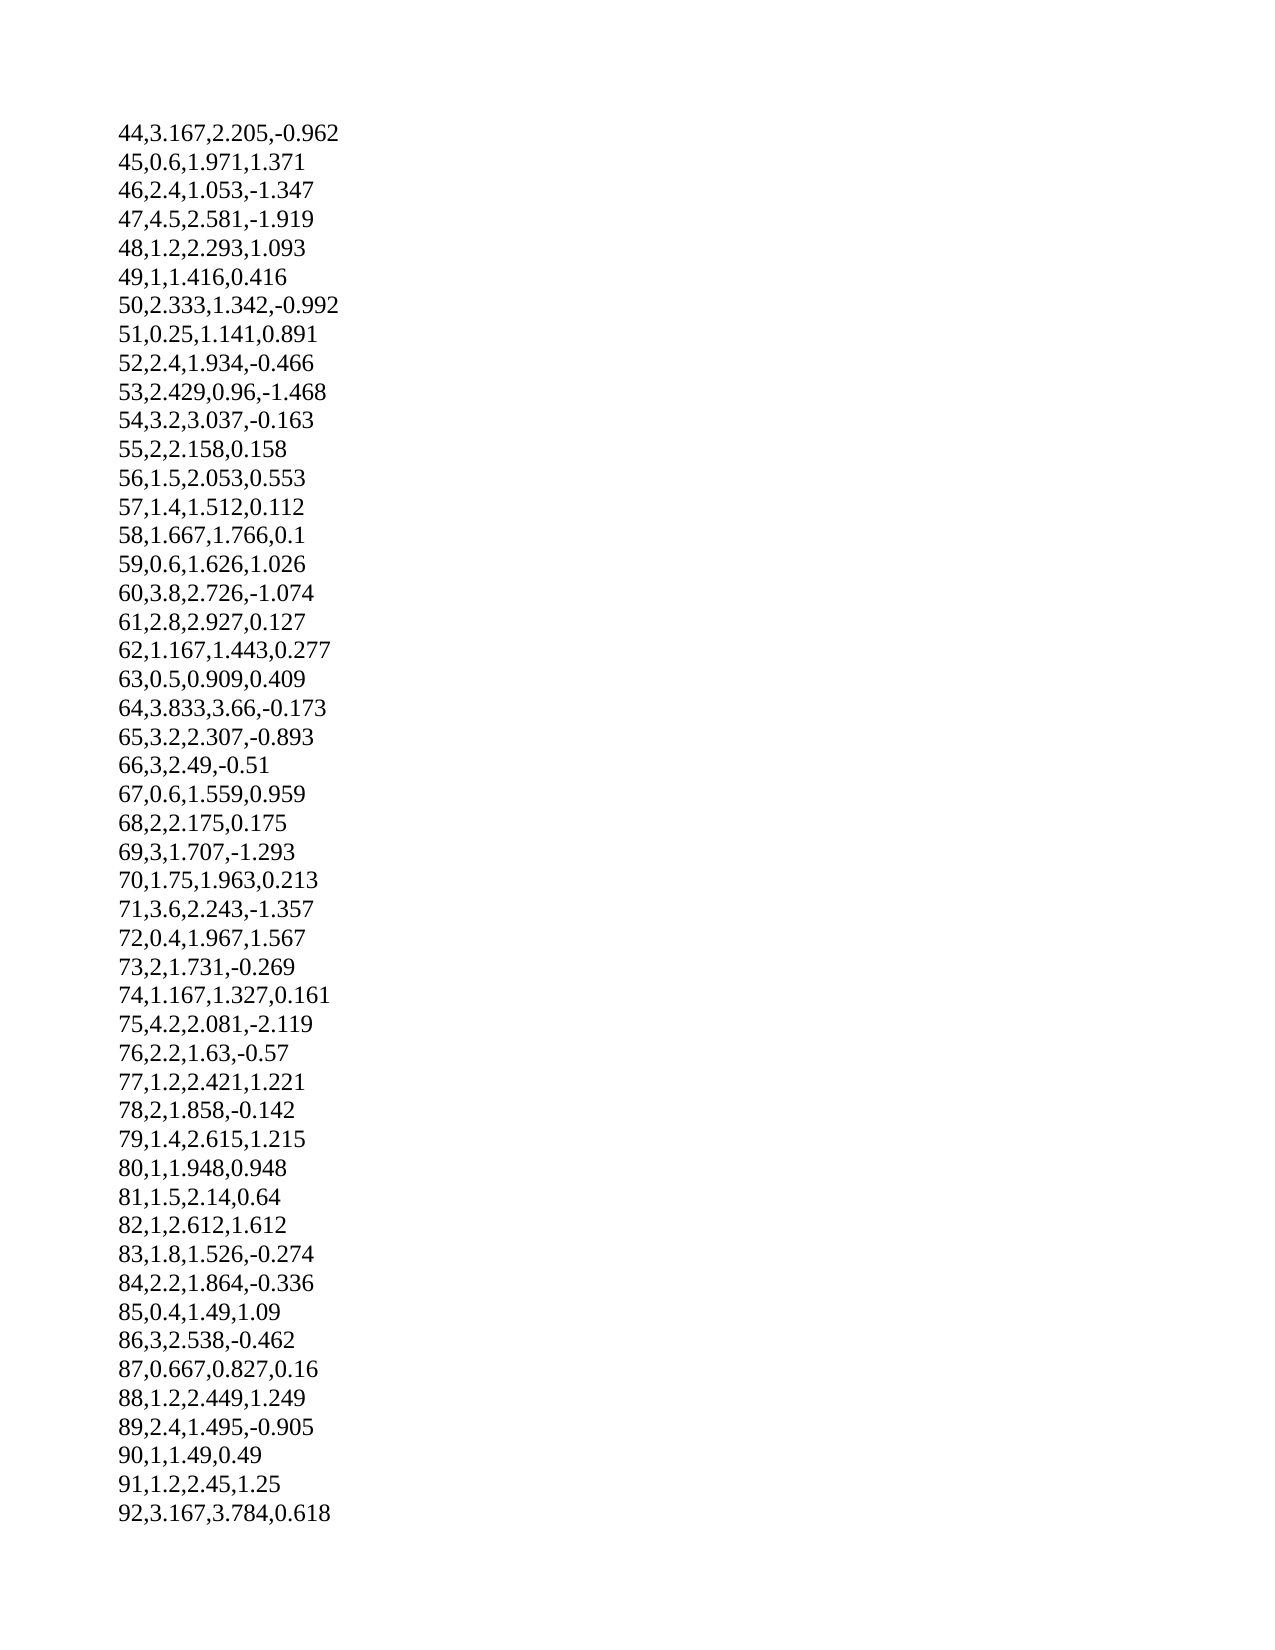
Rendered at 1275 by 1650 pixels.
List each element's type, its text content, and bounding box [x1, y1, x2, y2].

text 56,1.5,2.053,0.553 [118, 463, 1157, 492]
text 76,2.2,1.63,-0.57 [118, 1038, 1157, 1067]
text 87,0.667,0.827,0.16 [118, 1354, 1157, 1383]
text 48,1.2,2.293,1.093 [118, 233, 1157, 262]
text 64,3.833,3.66,-0.173 [118, 693, 1157, 722]
text 58,1.667,1.766,0.1 [118, 521, 1157, 549]
text 53,2.429,0.96,-1.468 [118, 377, 1157, 406]
text 71,3.6,2.243,-1.357 [118, 894, 1157, 923]
text 65,3.2,2.307,-0.893 [118, 722, 1157, 751]
text 72,0.4,1.967,1.567 [118, 923, 1157, 952]
text 84,2.2,1.864,-0.336 [118, 1268, 1157, 1297]
text 80,1,1.948,0.948 [118, 1153, 1157, 1182]
text 54,3.2,3.037,-0.163 [118, 406, 1157, 434]
text 85,0.4,1.49,1.09 [118, 1297, 1157, 1326]
text 55,2,2.158,0.158 [118, 434, 1157, 463]
text 67,0.6,1.559,0.959 [118, 779, 1157, 808]
text 88,1.2,2.449,1.249 [118, 1383, 1157, 1412]
text 91,1.2,2.45,1.25 [118, 1469, 1157, 1498]
text 82,1,2.612,1.612 [118, 1211, 1157, 1239]
text 89,2.4,1.495,-0.905 [118, 1412, 1157, 1441]
text 47,4.5,2.581,-1.919 [118, 204, 1157, 233]
text 73,2,1.731,-0.269 [118, 952, 1157, 981]
text 59,0.6,1.626,1.026 [118, 549, 1157, 578]
text 61,2.8,2.927,0.127 [118, 607, 1157, 636]
text 77,1.2,2.421,1.221 [118, 1067, 1157, 1096]
text 83,1.8,1.526,-0.274 [118, 1239, 1157, 1268]
text 60,3.8,2.726,-1.074 [118, 578, 1157, 607]
text 79,1.4,2.615,1.215 [118, 1124, 1157, 1153]
text 44,3.167,2.205,-0.962 [118, 118, 1157, 147]
text 69,3,1.707,-1.293 [118, 837, 1157, 866]
text 66,3,2.49,-0.51 [118, 751, 1157, 779]
text 74,1.167,1.327,0.161 [118, 981, 1157, 1009]
text 70,1.75,1.963,0.213 [118, 866, 1157, 894]
text 75,4.2,2.081,-2.119 [118, 1009, 1157, 1038]
text 63,0.5,0.909,0.409 [118, 664, 1157, 693]
text 51,0.25,1.141,0.891 [118, 319, 1157, 348]
text 50,2.333,1.342,-0.992 [118, 291, 1157, 319]
text 52,2.4,1.934,-0.466 [118, 348, 1157, 377]
text 62,1.167,1.443,0.277 [118, 636, 1157, 664]
text 57,1.4,1.512,0.112 [118, 492, 1157, 521]
text 46,2.4,1.053,-1.347 [118, 176, 1157, 204]
text 78,2,1.858,-0.142 [118, 1096, 1157, 1124]
text 45,0.6,1.971,1.371 [118, 147, 1157, 176]
text 81,1.5,2.14,0.64 [118, 1182, 1157, 1211]
text 92,3.167,3.784,0.618 [118, 1498, 1157, 1527]
text 49,1,1.416,0.416 [118, 262, 1157, 291]
text 90,1,1.49,0.49 [118, 1441, 1157, 1469]
text 86,3,2.538,-0.462 [118, 1326, 1157, 1354]
text 68,2,2.175,0.175 [118, 808, 1157, 837]
